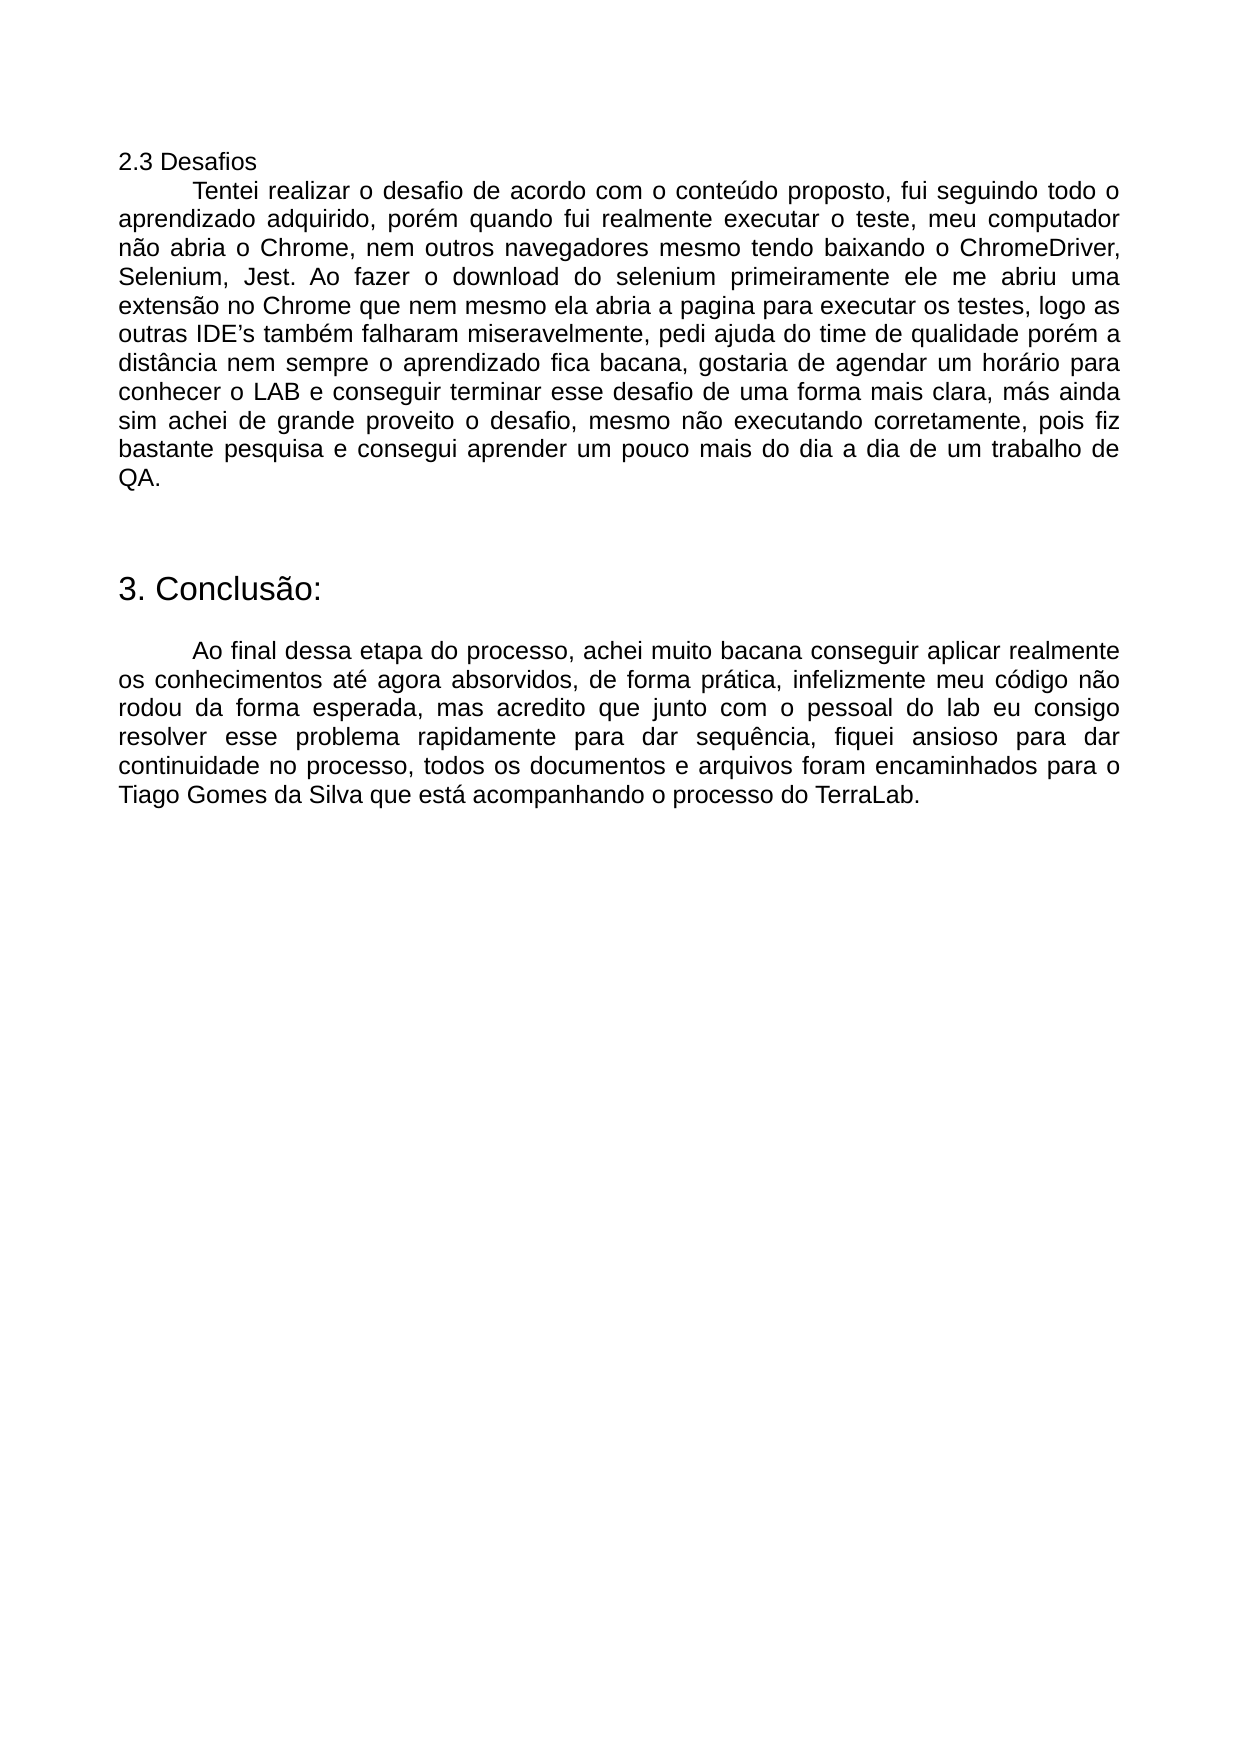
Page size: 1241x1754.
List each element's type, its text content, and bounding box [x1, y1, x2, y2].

text 3. Conclusão: [118, 569, 1122, 607]
text 2.3 Desafios [118, 147, 1122, 176]
text Tentei realizar o desafio de acordo com o conteúdo proposto, fui seguindo todo o aprendizado adquirido, porém quando fui realmente executar o teste, meu computador não abria o Chrome, nem outros navegadores mesmo tendo baixando o ChromeDriver, Selenium, Jest. Ao fazer o download do selenium primeiramente ele me abriu uma extensão no Chrome que nem mesmo ela abria a pagina para executar os testes, logo as outras IDE’s também falharam miseravelmente, pedi ajuda do time de qualidade porém a distância nem sempre o aprendizado fica bacana, gostaria de agendar um horário para conhecer o LAB e conseguir terminar esse desafio de uma forma mais clara, más ainda sim achei de grande proveito o desafio, mesmo não executando corretamente, pois fiz bastante pesquisa e consegui aprender um pouco mais do dia a dia de um trabalho de QA. [118, 176, 1122, 492]
text Ao final dessa etapa do processo, achei muito bacana conseguir aplicar realmente os conhecimentos até agora absorvidos, de forma prática, infelizmente meu código não rodou da forma esperada, mas acredito que junto com o pessoal do lab eu consigo resolver esse problema rapidamente para dar sequência, fiquei ansioso para dar continuidade no processo, todos os documentos e arquivos foram encaminhados para o Tiago Gomes da Silva que está acompanhando o processo do TerraLab. [118, 636, 1122, 808]
